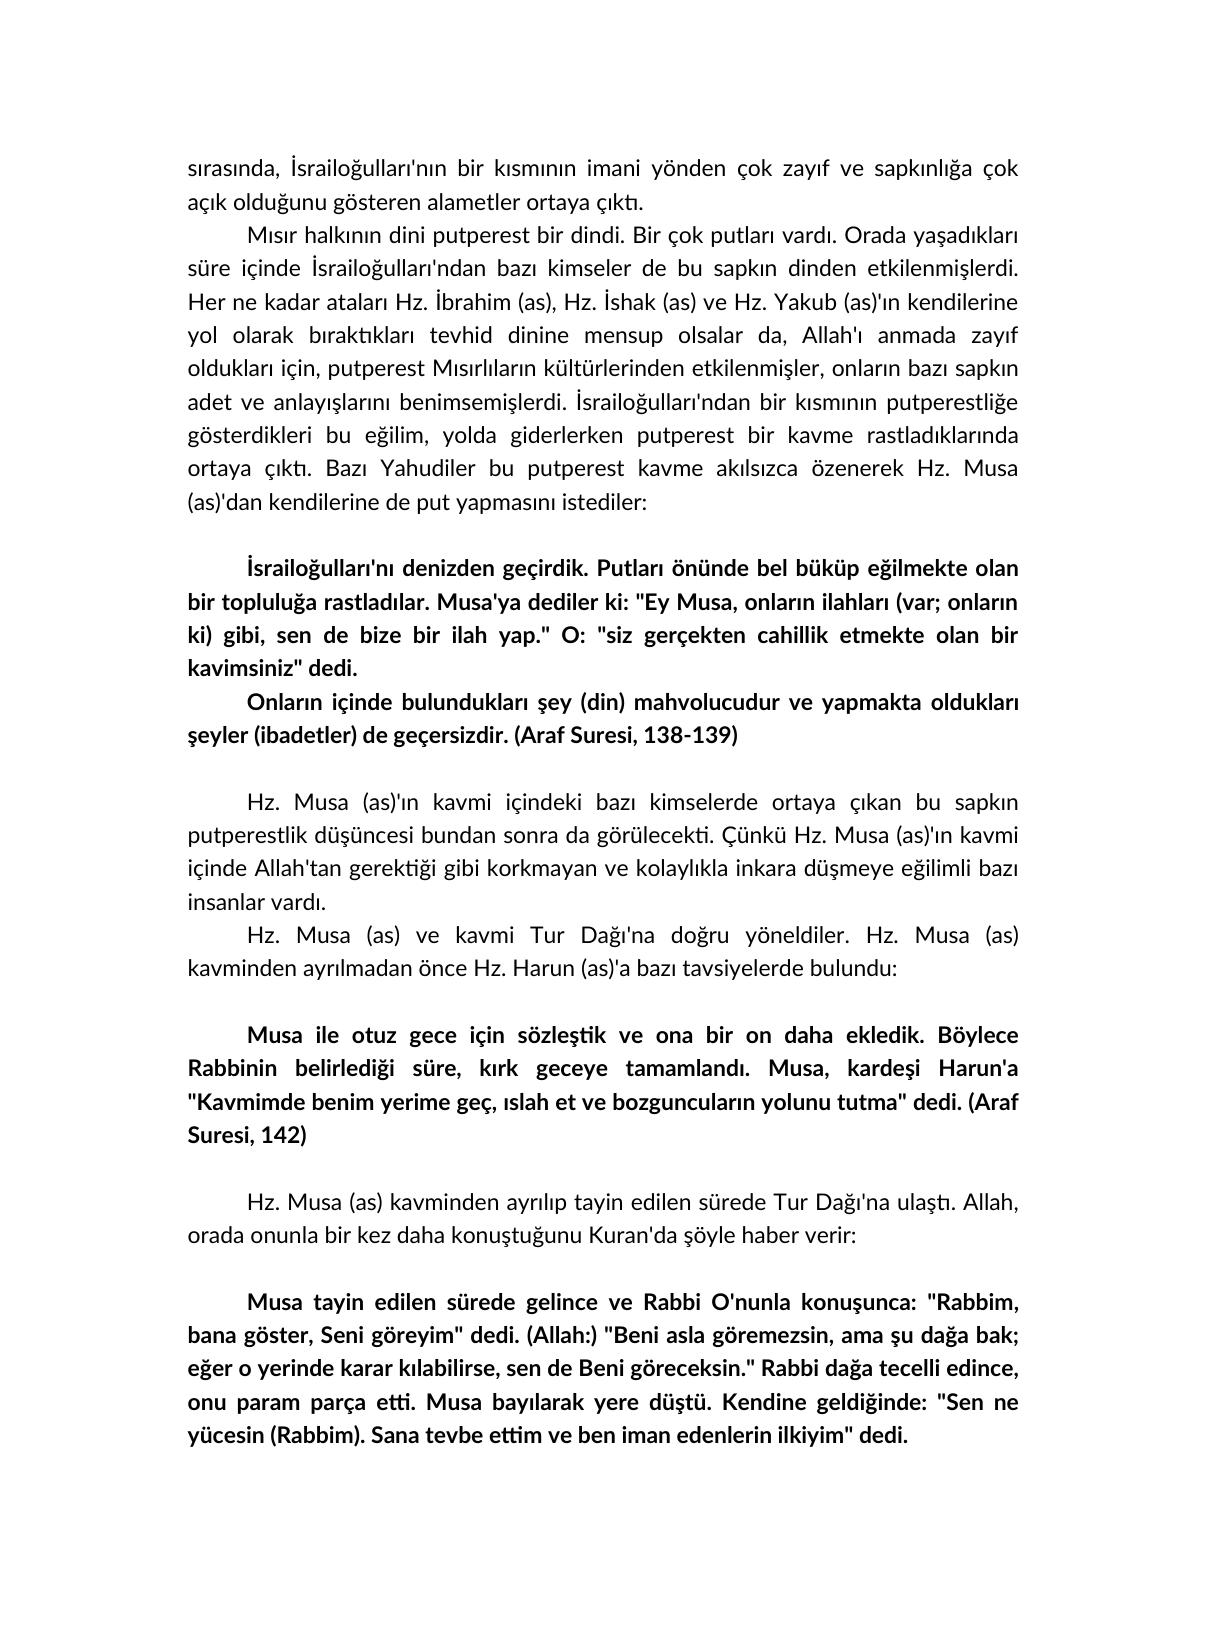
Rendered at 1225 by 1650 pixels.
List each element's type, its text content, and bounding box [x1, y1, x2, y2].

text Musa tayin edilen sürede gelince ve Rabbi O'nunla konuşunca: "Rabbim, bana göster, Seni göreyim" dedi. (Allah:) "Beni asla göremezsin, ama şu dağa bak; eğer o yerinde karar kılabilirse, sen de Beni göreceksin." Rabbi dağa tecelli edince, onu param parça etti. Musa bayılarak yere düştü. Kendine geldiğinde: "Sen ne yücesin (Rabbim). Sana tevbe ettim ve ben iman edenlerin ilkiyim" dedi. [187, 1283, 1020, 1450]
text Hz. Musa (as) ve kavmi Tur Dağı'na doğru yöneldiler. Hz. Musa (as) kavminden ayrılmadan önce Hz. Harun (as)'a bazı tavsiyelerde bulundu: [187, 917, 1020, 983]
text Mısır halkının dini putperest bir dindi. Bir çok putları vardı. Orada yaşadıkları süre içinde İsrailoğulları'ndan bazı kimseler de bu sapkın dinden etkilenmişlerdi. Her ne kadar ataları Hz. İbrahim (as), Hz. İshak (as) ve Hz. Yakub (as)'ın kendilerine yol olarak bıraktıkları tevhid dinine mensup olsalar da, Allah'ı anmada zayıf oldukları için, putperest Mısırlıların kültürlerinden etkilenmişler, onların bazı sapkın adet ve anlayışlarını benimsemişlerdi. İsrailoğulları'ndan bir kısmının putperestliğe gösterdikleri bu eğilim, yolda giderlerken putperest bir kavme rastladıklarında ortaya çıktı. Bazı Yahudiler bu putperest kavme akılsızca özenerek Hz. Musa (as)'dan kendilerine de put yapmasını istediler: [187, 217, 1020, 517]
text Hz. Musa (as)'ın kavmi içindeki bazı kimselerde ortaya çıkan bu sapkın putperestlik düşüncesi bundan sonra da görülecekti. Çünkü Hz. Musa (as)'ın kavmi içinde Allah'tan gerektiği gibi korkmayan ve kolaylıkla inkara düşmeye eğilimli bazı insanlar vardı. [187, 783, 1020, 917]
text Musa ile otuz gece için sözleştik ve ona bir on daha ekledik. Böylece Rabbinin belirlediği süre, kırk geceye tamamlandı. Musa, kardeşi Harun'a "Kavmimde benim yerime geç, ıslah et ve bozguncuların yolunu tutma" dedi. (Araf Suresi, 142) [187, 1017, 1020, 1150]
text Onların içinde bulundukları şey (din) mahvolucudur ve yapmakta oldukları şeyler (ibadetler) de geçersizdir. (Araf Suresi, 138-139) [187, 683, 1020, 750]
text İsrailoğulları'nı denizden geçirdik. Putları önünde bel büküp eğilmekte olan bir topluluğa rastladılar. Musa'ya dediler ki: "Ey Musa, onların ilahları (var; onların ki) gibi, sen de bize bir ilah yap." O: "siz gerçekten cahillik etmekte olan bir kavimsiniz" dedi. [187, 550, 1020, 683]
text sırasında, İsrailoğulları'nın bir kısmının imani yönden çok zayıf ve sapkınlığa çok açık olduğunu gösteren alametler ortaya çıktı. [187, 150, 1020, 217]
text Hz. Musa (as) kavminden ayrılıp tayin edilen sürede Tur Dağı'na ulaştı. Allah, orada onunla bir kez daha konuştuğunu Kuran'da şöyle haber verir: [187, 1183, 1020, 1250]
